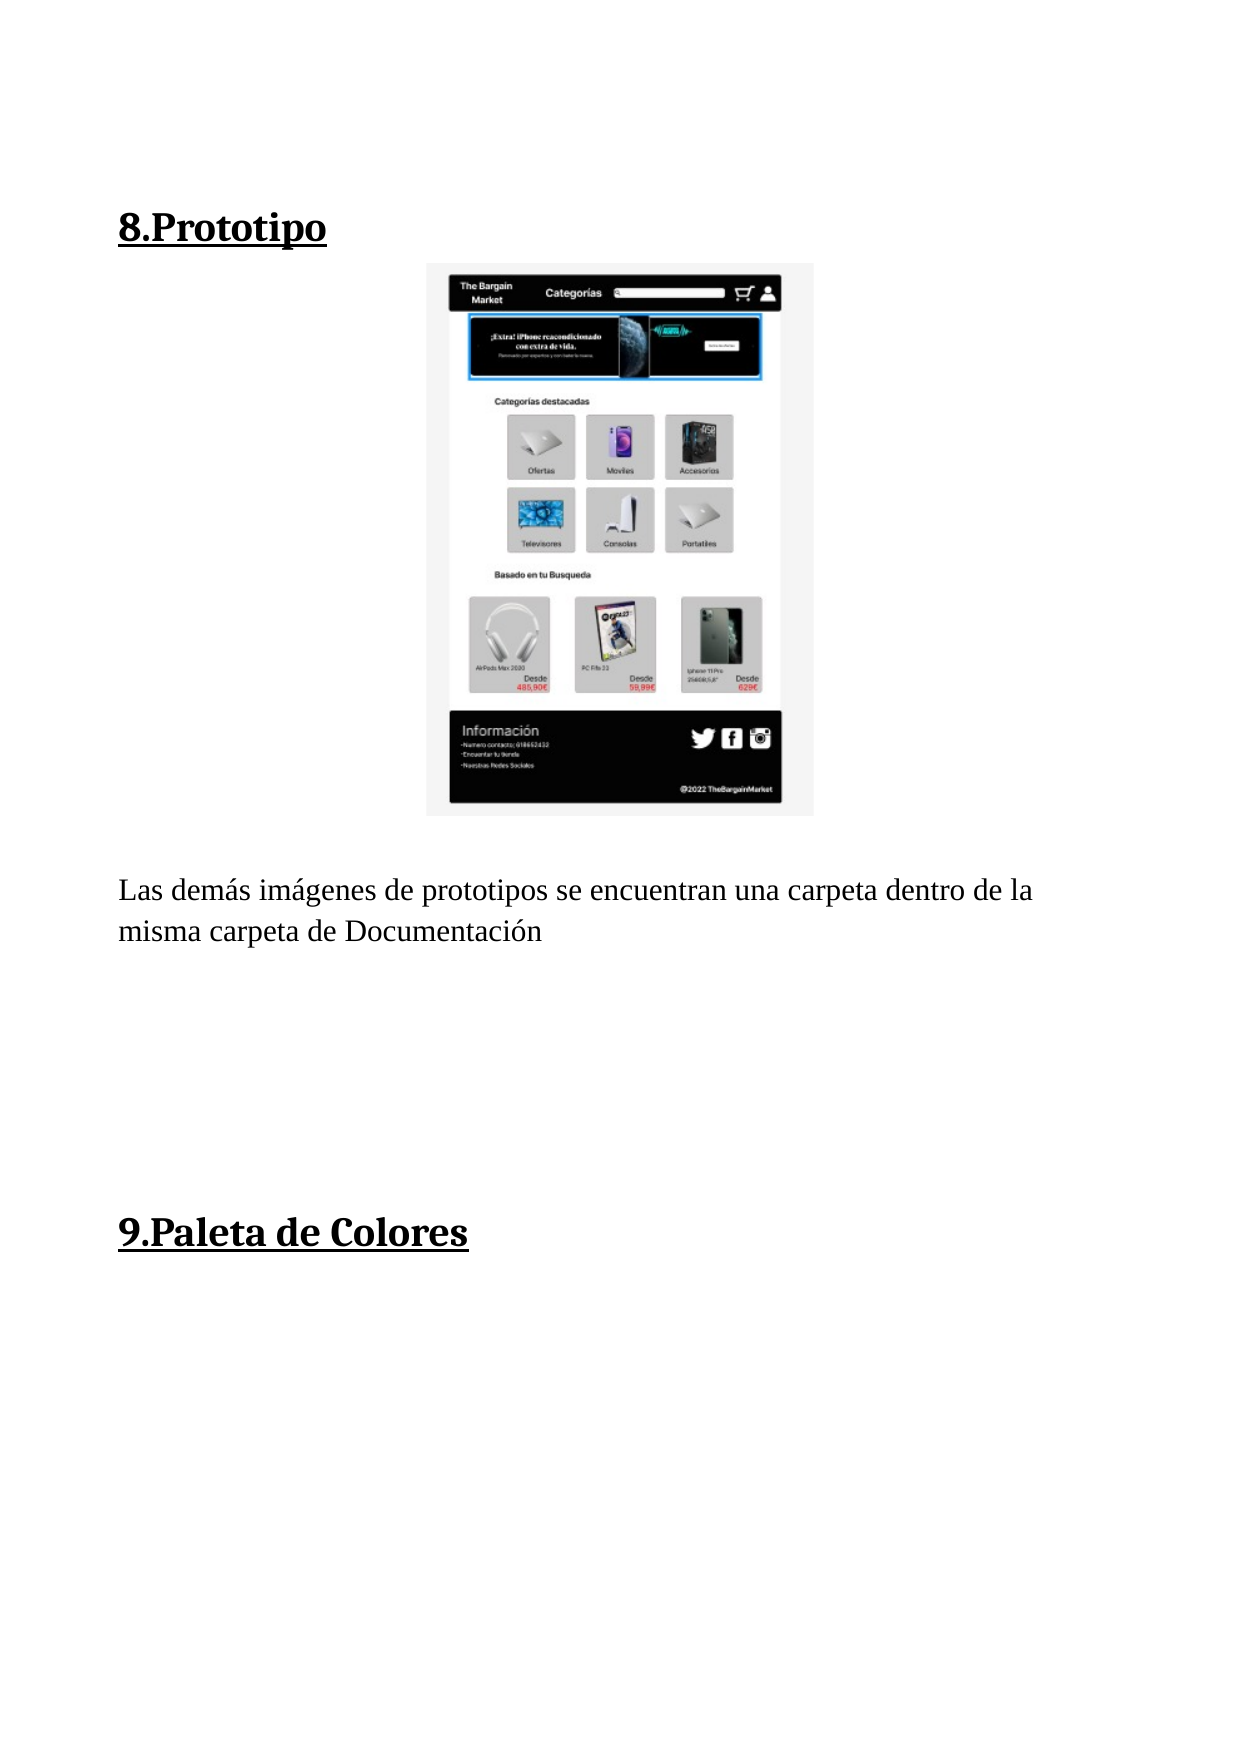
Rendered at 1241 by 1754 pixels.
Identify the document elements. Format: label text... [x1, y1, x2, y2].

subtitle 8.Prototipo [118, 203, 1122, 251]
subtitle 9.Paleta de Colores [118, 1208, 1122, 1256]
picture [426, 263, 814, 816]
text Las demás imágenes de prototipos se encuentran una carpeta dentro de la misma carpeta de Documentación [118, 871, 1122, 948]
